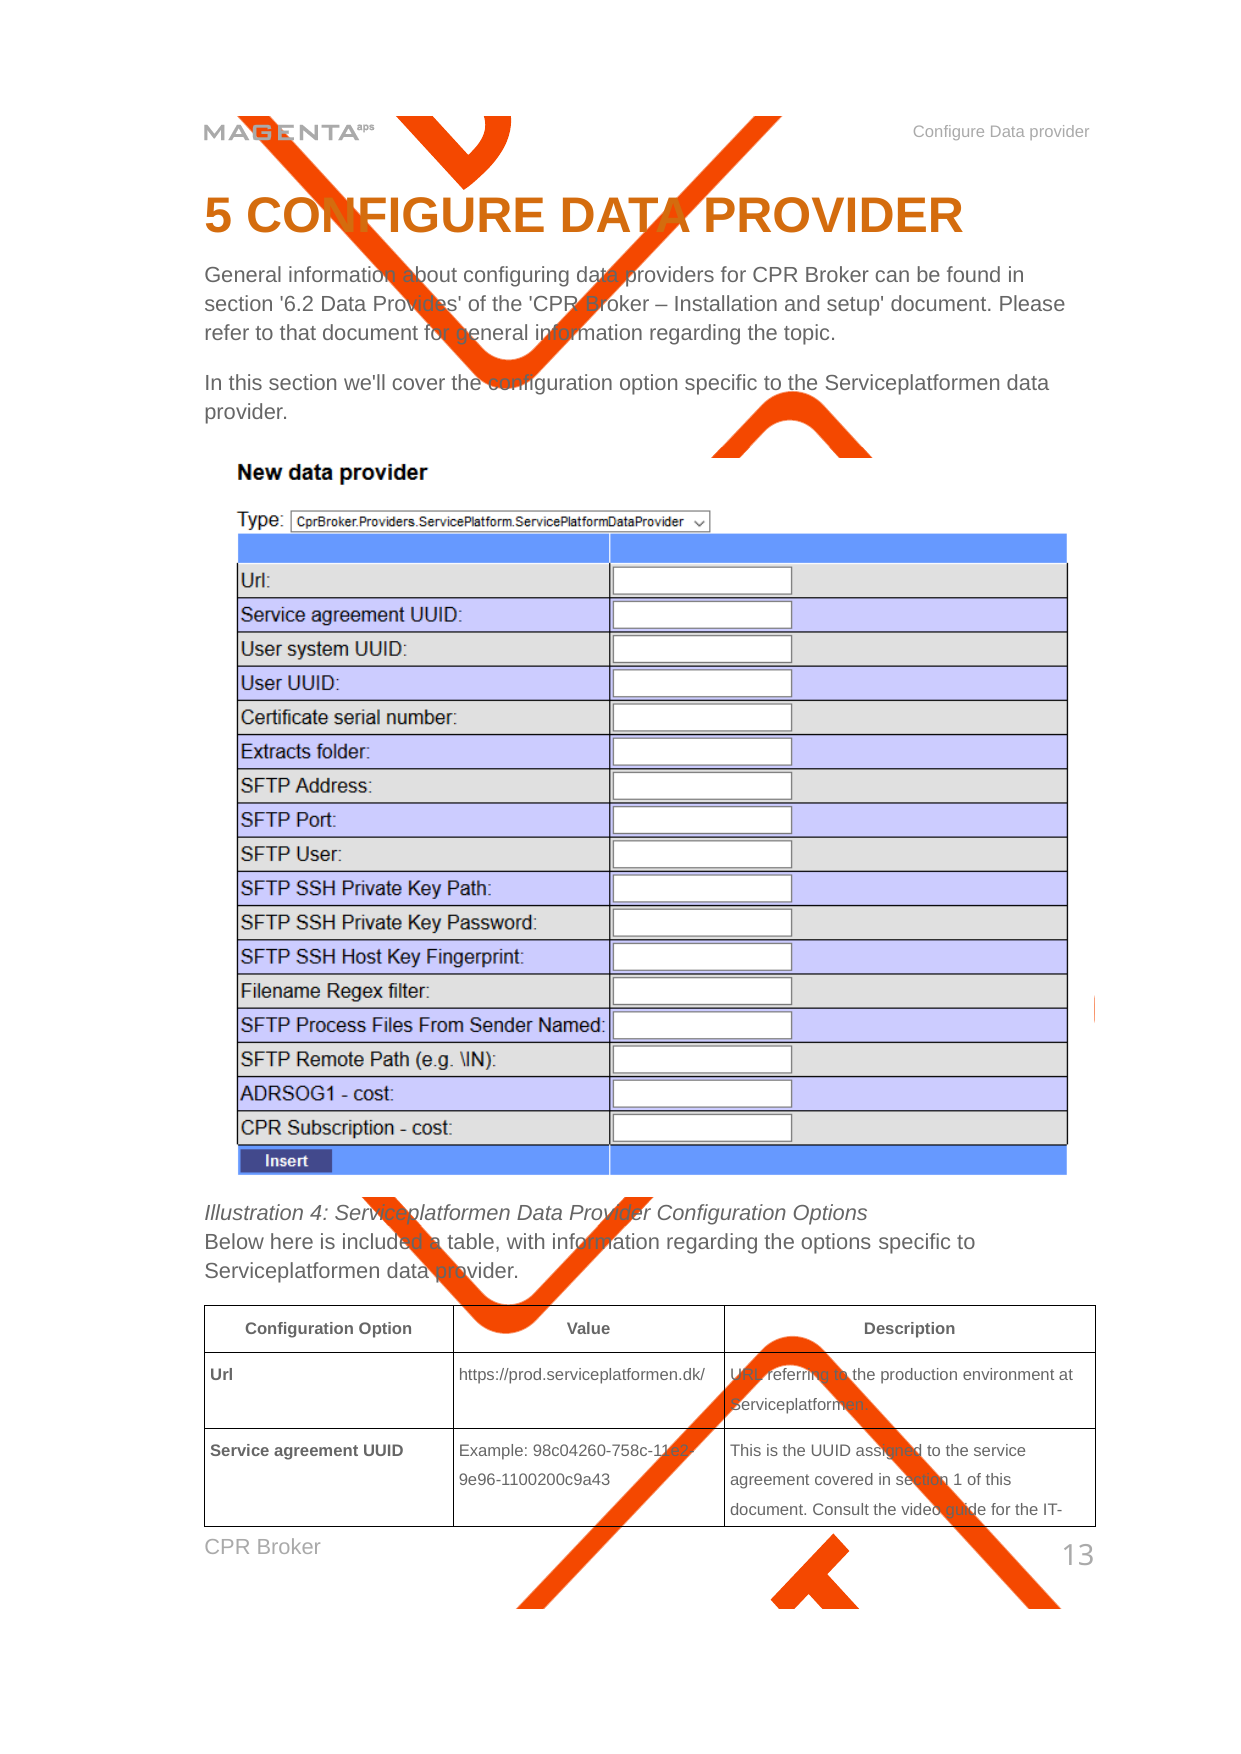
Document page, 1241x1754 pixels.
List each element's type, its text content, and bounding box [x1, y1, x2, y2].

text Below here is included a table, with information regarding the options specific to Serviceplatformen data provider. [204, 1226, 1094, 1284]
table_header Value [454, 1306, 724, 1352]
text Illustration 4: Serviceplatformen Data Provider Configuration Options [204, 1197, 1094, 1226]
table_cell This is the UUID assigned to the service agreement covered in section 1 of this document. Consult the video guide for the IT- [725, 1429, 1095, 1526]
table_header Description [725, 1306, 1095, 1352]
picture [204, 458, 1095, 1197]
text General information about configuring data providers for CPR Broker can be found in section '6.2 Data Provides' of the 'CPR Broker – Installation and setup' document. Please refer to that document for general information regarding the topic. [204, 259, 1094, 346]
table_cell Url [205, 1353, 453, 1427]
table_cell Example: 98c04260-758c-11e2-9e96-1100200c9a43 [454, 1429, 724, 1526]
table_header Configuration Option [205, 1306, 453, 1352]
table_cell https://prod.serviceplatformen.dk/ [454, 1353, 724, 1427]
table_cell Service agreement UUID [205, 1429, 453, 1526]
text In this section we'll cover the configuration option specific to the Serviceplatformen data provider. [204, 367, 1094, 426]
table_cell URL referring to the production environment at Serviceplatformen. [725, 1353, 1095, 1427]
subtitle Configure Data provider [204, 186, 1094, 244]
text [204, 446, 1094, 458]
